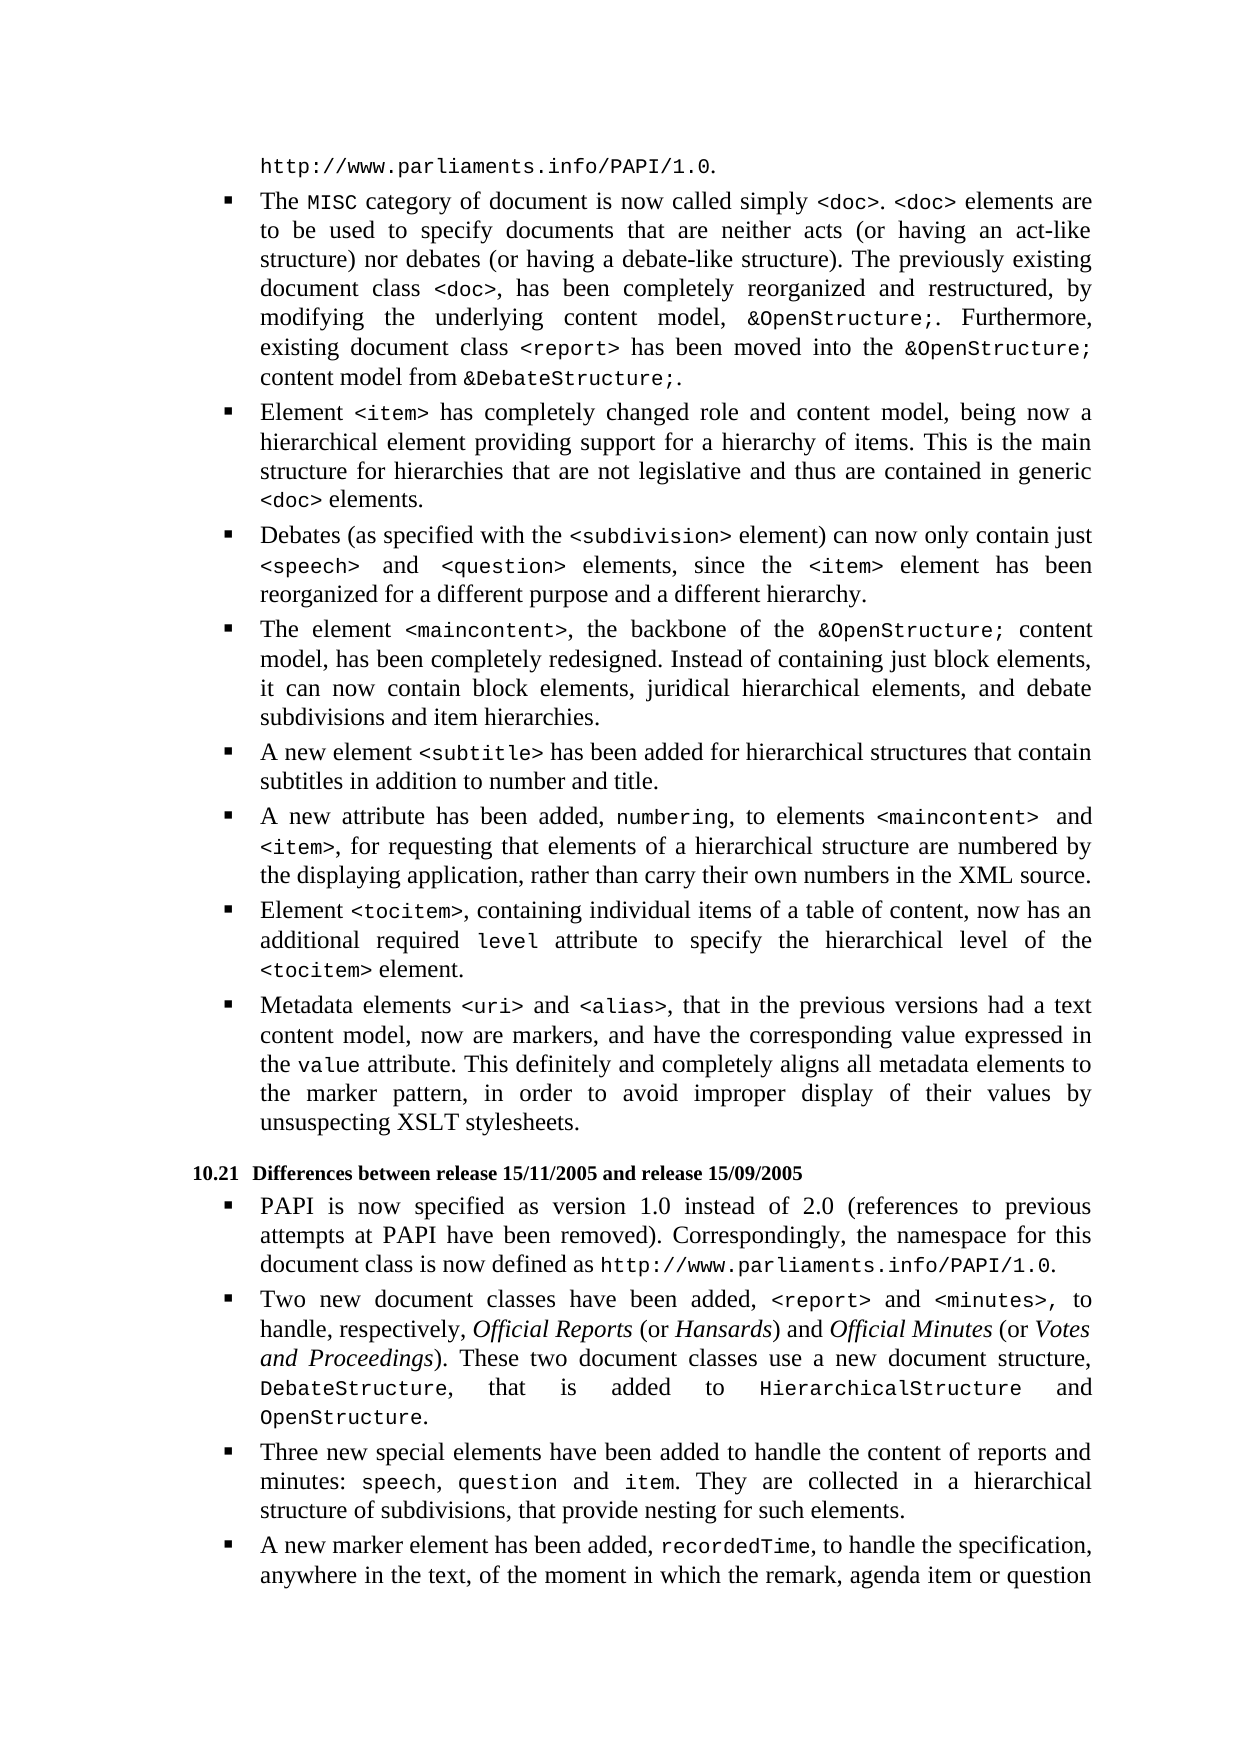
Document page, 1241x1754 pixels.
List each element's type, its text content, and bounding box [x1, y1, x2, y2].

list Three new special elements have been added to handle the content of reports and minutes: speech, question and item. They are collected in a hierarchical structure of subdivisions, that provide nesting for such elements. [222, 1437, 1092, 1524]
list Metadata elements <uri> and <alias>, that in the previous versions had a text content model, now are markers, and have the corresponding value expressed in the value attribute. This definitely and completely aligns all metadata elements to the marker pattern, in order to avoid improper display of their values by unsuspecting XSLT stylesheets. [222, 990, 1092, 1136]
list http://www.parliaments.info/PAPI/1.0. [222, 150, 1092, 179]
list Debates (as specified with the <subdivision> element) can now only contain just <speech> and <question> elements, since the <item> element has been reorganized for a different purpose and a different hierarchy. [222, 520, 1092, 608]
list A new attribute has been added, numbering, to elements <maincontent> and <item>, for requesting that elements of a hierarchical structure are numbered by the displaying application, rather than carry their own numbers in the XML source. [222, 801, 1092, 889]
list Two new document classes have been added, <report> and <minutes>, to handle, respectively, Official Reports (or Hansards) and Official Minutes (or Votes and Proceedings). These two document classes use a new document structure, DebateStructure, that is added to HierarchicalStructure and OpenStructure. [222, 1284, 1092, 1431]
list The MISC category of document is now called simply <doc>. <doc> elements are to be used to specify documents that are neither acts (or having an act-like structure) nor debates (or having a debate-like structure). The previously existing document class <doc>, has been completely reorganized and restructured, by modifying the underlying content model, &OpenStructure;. Furthermore, existing document class <report> has been moved into the &OpenStructure; content model from &DebateStructure;. [222, 186, 1092, 391]
subtitle Differences between release 15/11/2005 and release 15/09/2005 [192, 1161, 1092, 1185]
list A new element <subtitle> has been added for hierarchical structures that contain subtitles in addition to number and title. [222, 737, 1092, 795]
list Element <item> has completely changed role and content model, being now a hierarchical element providing support for a hierarchy of items. This is the main structure for hierarchies that are not legislative and thus are contained in generic <doc> elements. [222, 397, 1092, 514]
list A new marker element has been added, recordedTime, to handle the specification, anywhere in the text, of the moment in which the remark, agenda item or question [222, 1530, 1092, 1589]
list PAPI is now specified as version 1.0 instead of 2.0 (references to previous attempts at PAPI have been removed). Correspondingly, the namespace for this document class is now defined as http://www.parliaments.info/PAPI/1.0. [222, 1191, 1092, 1278]
list Element <tocitem>, containing individual items of a table of content, now has an additional required level attribute to specify the hierarchical level of the <tocitem> element. [222, 895, 1092, 984]
list The element <maincontent>, the backbone of the &OpenStructure; content model, has been completely redesigned. Instead of containing just block elements, it can now contain block elements, juridical hierarchical elements, and debate subdivisions and item hierarchies. [222, 614, 1092, 730]
